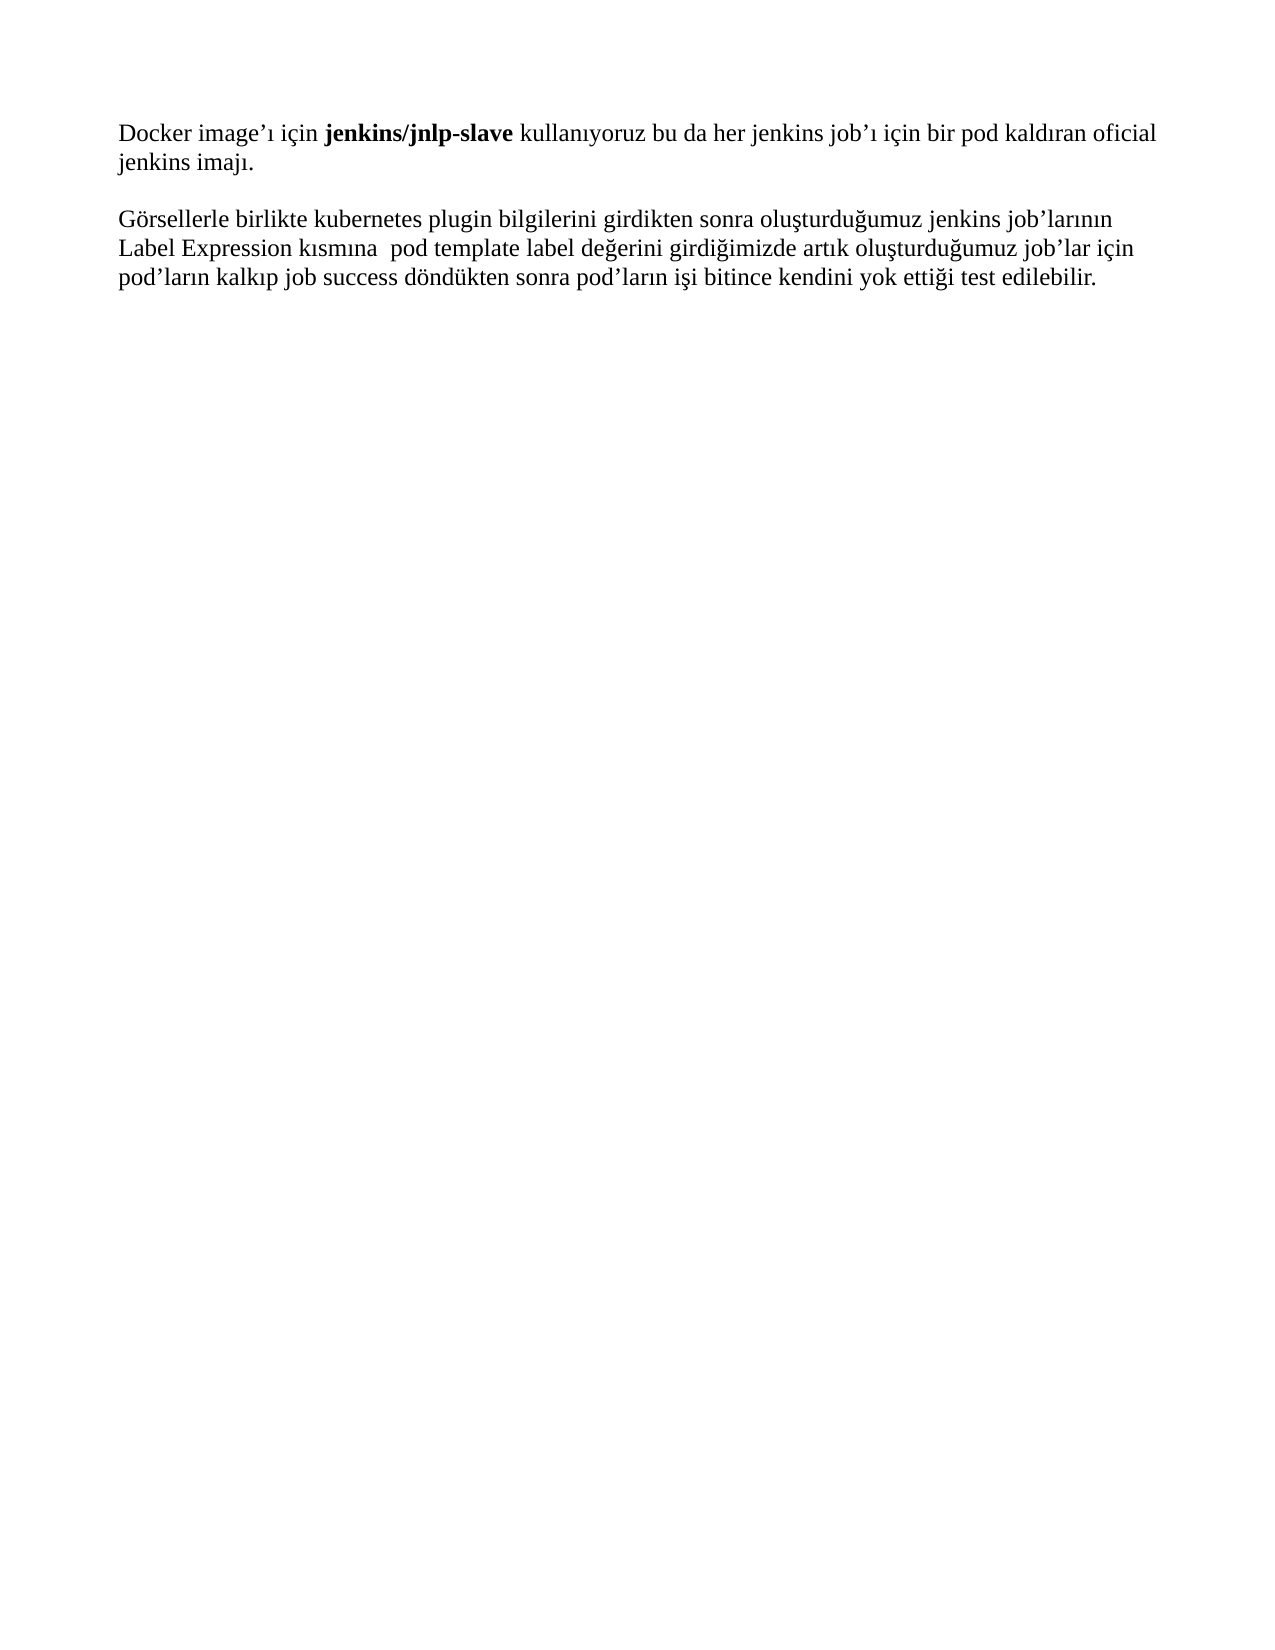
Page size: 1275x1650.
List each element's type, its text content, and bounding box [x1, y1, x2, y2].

text Görsellerle birlikte kubernetes plugin bilgilerini girdikten sonra oluşturduğumuz jenkins job’larının Label Expression kısmına pod template label değerini girdiğimizde artık oluşturduğumuz job’lar için pod’ların kalkıp job success döndükten sonra pod’ların işi bitince kendini yok ettiği test edilebilir. [118, 204, 1157, 291]
text Docker image’ı için jenkins/jnlp-slave kullanıyoruz bu da her jenkins job’ı için bir pod kaldıran oficial jenkins imajı. [118, 118, 1157, 176]
